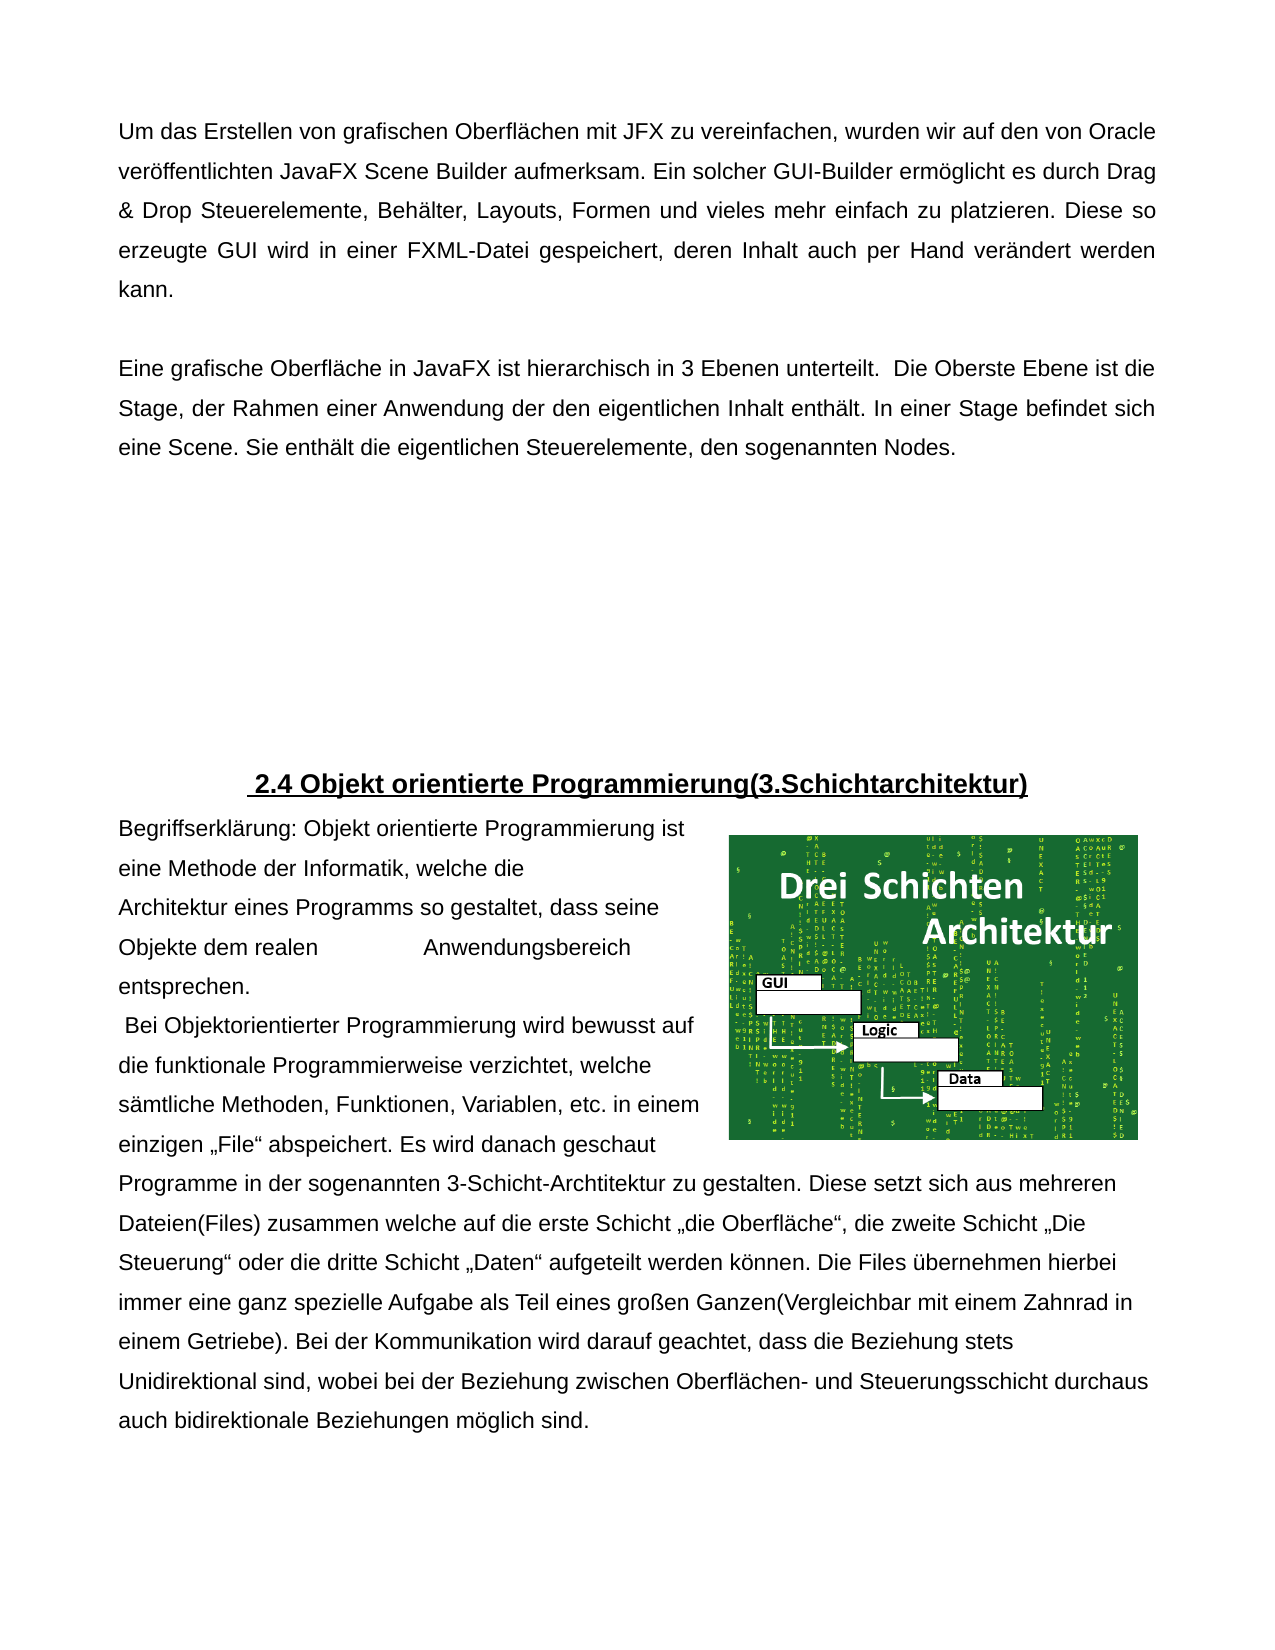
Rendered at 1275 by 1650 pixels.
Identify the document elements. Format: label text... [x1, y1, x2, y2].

text Um das Erstellen von grafischen Oberflächen mit JFX zu vereinfachen, wurden wir auf den von Oracle veröffentlichten JavaFX Scene Builder aufmerksam. Ein solcher GUI-Builder ermöglicht es durch Drag & Drop Steuerelemente, Behälter, Layouts, Formen und vieles mehr einfach zu platzieren. Diese so erzeugte GUI wird in einer FXML-Datei gespeichert, deren Inhalt auch per Hand verändert werden kann. [118, 118, 1157, 302]
text Eine grafische Oberfläche in JavaFX ist hierarchisch in 3 Ebenen unterteilt. Die Oberste Ebene ist die Stage, der Rahmen einer Anwendung der den eigentlichen Inhalt enthält. In einer Stage befindet sich eine Scene. Sie enthält die eigentlichen Steuerelemente, den sogenannten Nodes. [118, 355, 1157, 460]
subtitle 2.4 Objekt orientierte Programmierung(3.Schichtarchitektur) [118, 768, 1157, 799]
text Begriffserklärung: Objekt orientierte Programmierung ist eine Methode der Informatik, welche die Architektur eines Programms so gestaltet, dass seine Objekte dem realen Anwendungsbereich entsprechen. [118, 815, 1157, 999]
text Bei Objektorientierter Programmierung wird bewusst auf die funktionale Programmierweise verzichtet, welche sämtliche Methoden, Funktionen, Variablen, etc. in einem einzigen „File“ abspeichert. Es wird danach geschaut Programme in der sogenannten 3-Schicht-Archtitektur zu gestalten. Diese setzt sich aus mehreren Dateien(Files) zusammen welche auf die erste Schicht „die Oberfläche“, die zweite Schicht „Die Steuerung“ oder die dritte Schicht „Daten“ aufgeteilt werden können. Die Files übernehmen hierbei immer eine ganz spezielle Aufgabe als Teil eines großen Ganzen(Vergleichbar mit einem Zahnrad in einem Getriebe). Bei der Kommunikation wird darauf geachtet, dass die Beziehung stets Unidirektional sind, wobei bei der Beziehung zwischen Oberflächen- und Steuerungsschicht durchaus auch bidirektionale Beziehungen möglich sind. [118, 1012, 1157, 1433]
picture [728, 835, 1138, 1140]
